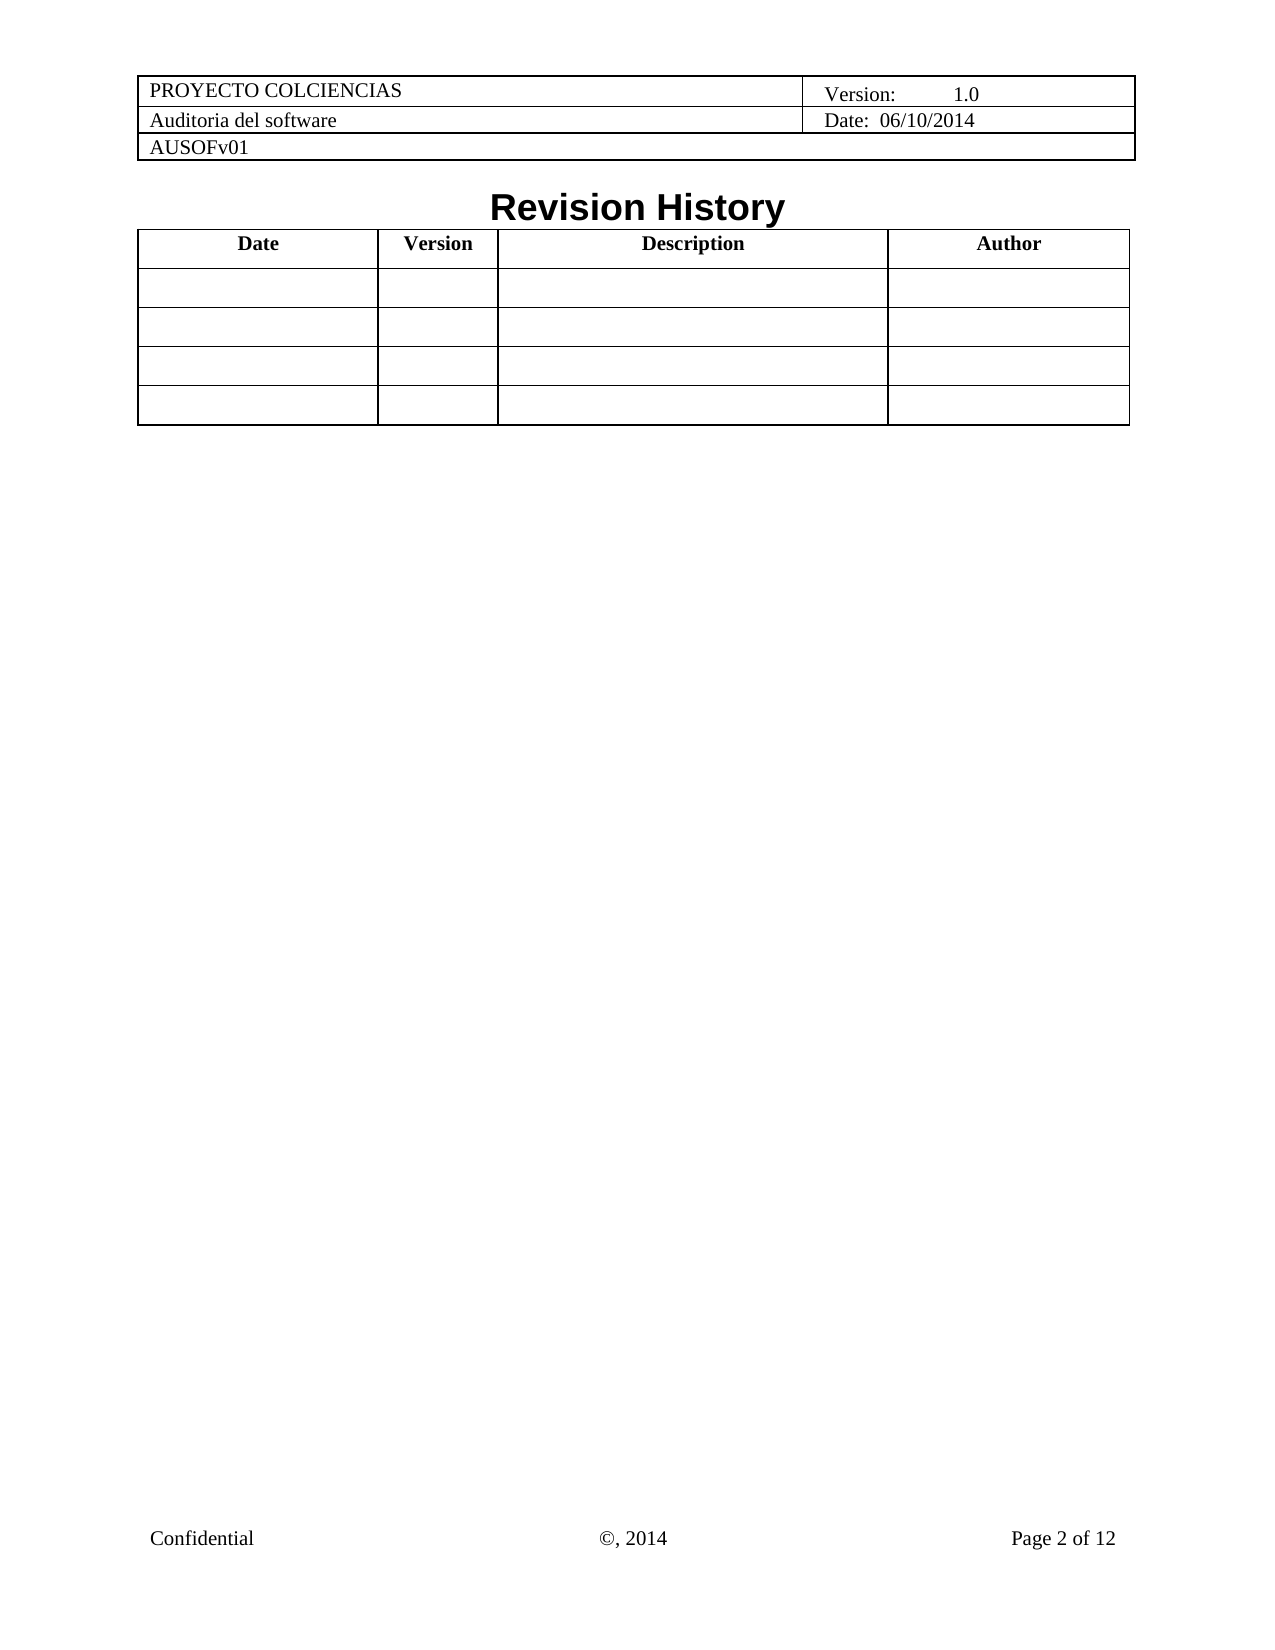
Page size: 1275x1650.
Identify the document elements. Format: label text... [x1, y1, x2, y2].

table_cell [379, 308, 497, 346]
table_cell [379, 269, 497, 307]
subtitle Revision History [150, 185, 1125, 228]
table_cell [499, 386, 887, 424]
table_header Date [139, 230, 377, 268]
table_cell [889, 386, 1129, 424]
table_cell [499, 308, 887, 346]
table_cell [379, 386, 497, 424]
table_cell [139, 269, 377, 307]
table_cell [499, 347, 887, 385]
table_cell [499, 269, 887, 307]
table_header Author [889, 230, 1129, 268]
table_cell [889, 308, 1129, 346]
table_cell [379, 347, 497, 385]
table_cell [139, 308, 377, 346]
table_header Description [499, 230, 887, 268]
table_header Version [379, 230, 497, 268]
table_cell [889, 347, 1129, 385]
table_cell [139, 386, 377, 424]
table_cell [139, 347, 377, 385]
table_cell [889, 269, 1129, 307]
